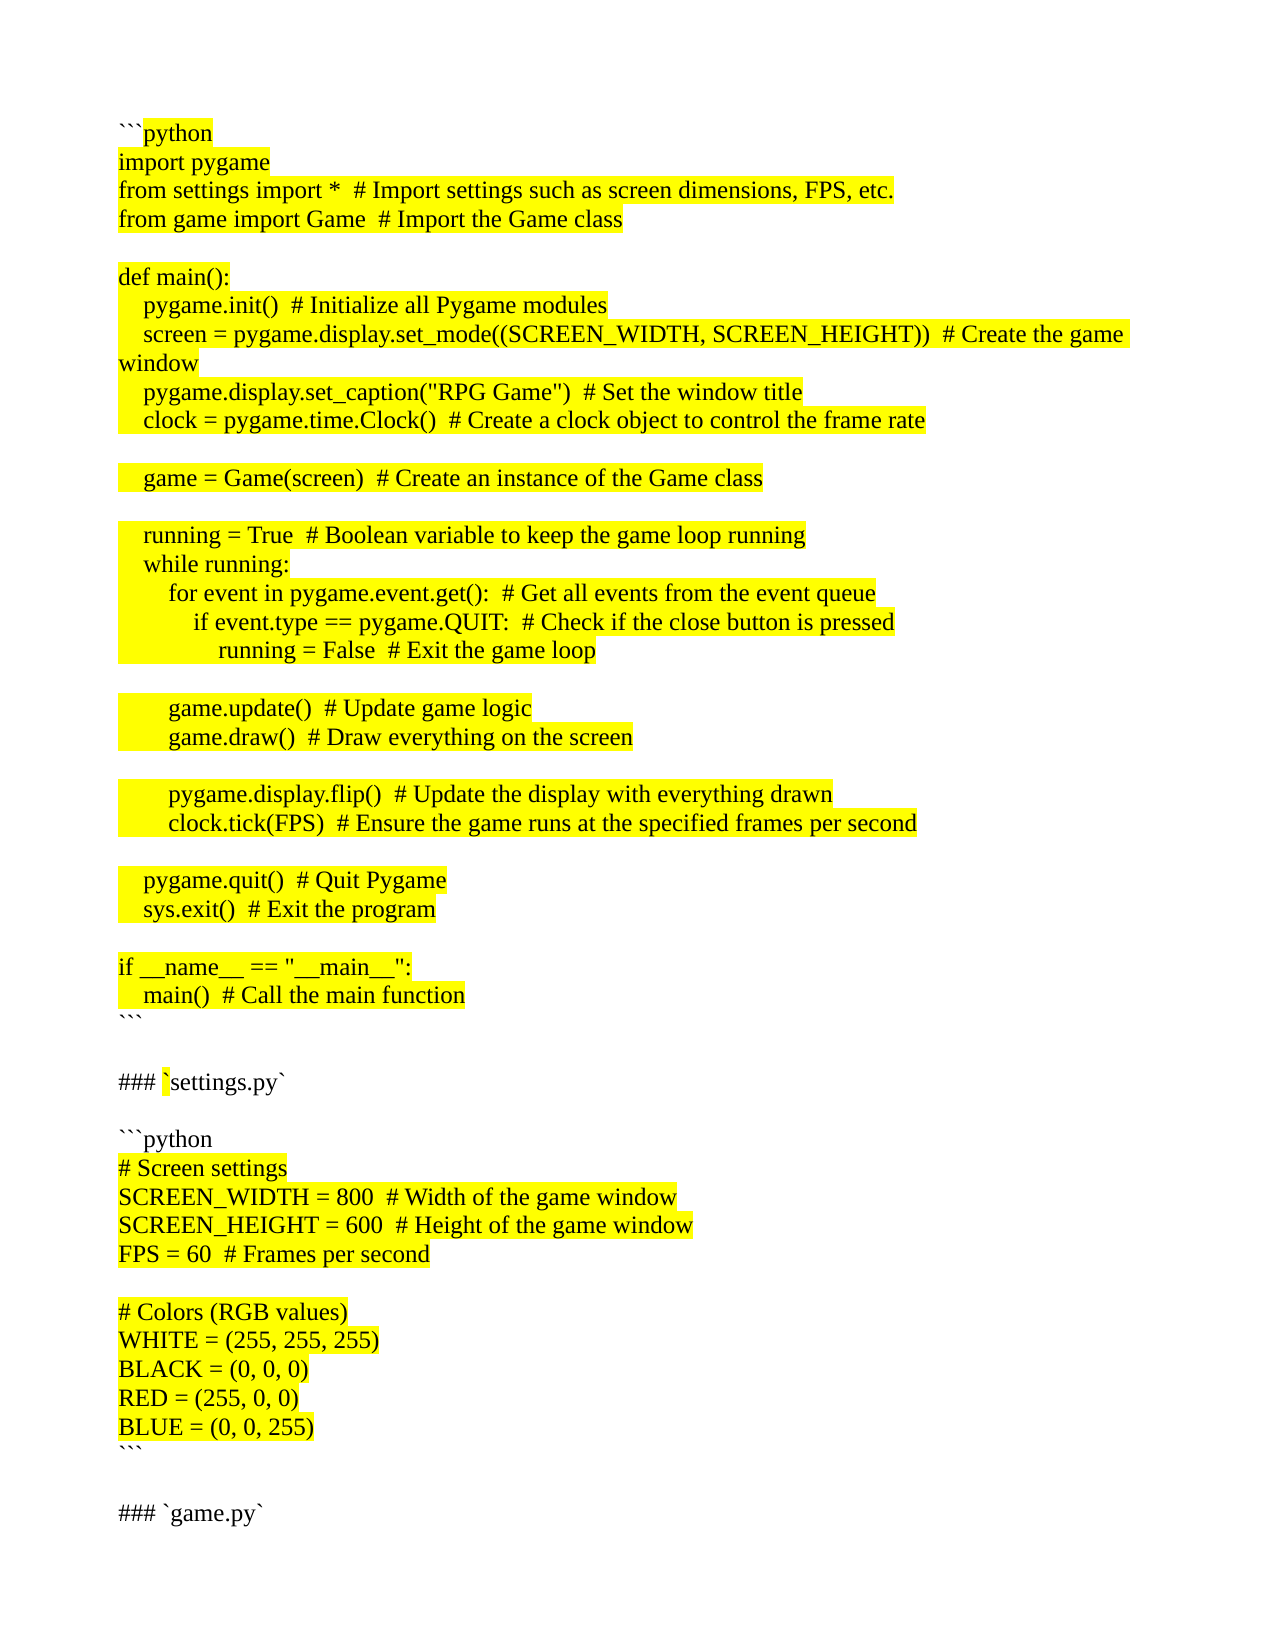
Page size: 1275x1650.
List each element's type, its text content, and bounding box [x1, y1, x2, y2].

text ```python import pygame from settings import * # Import settings such as screen dimensions, FPS, etc. from game import Game # Import the Game class def main(): pygame.init() # Initialize all Pygame modules screen = pygame.display.set_mode((SCREEN_WIDTH, SCREEN_HEIGHT)) # Create the game window pygame.display.set_caption("RPG Game") # Set the window title clock = pygame.time.Clock() # Create a clock object to control the frame rate game = Game(screen) # Create an instance of the Game class running = True # Boolean variable to keep the game loop running while running: for event in pygame.event.get(): # Get all events from the event queue if event.type == pygame.QUIT: # Check if the close button is pressed running = False # Exit the game loop game.update() # Update game logic game.draw() # Draw everything on the screen pygame.display.flip() # Update the display with everything drawn clock.tick(FPS) # Ensure the game runs at the specified frames per second pygame.quit() # Quit Pygame sys.exit() # Exit the program if __name__ == "__main__": main() # Call the main function ``` ### `settings.py` ```python # Screen settings SCREEN_WIDTH = 800 # Width of the game window SCREEN_HEIGHT = 600 # Height of the game window FPS = 60 # Frames per second # Colors (RGB values) WHITE = (255, 255, 255) BLACK = (0, 0, 0) RED = (255, 0, 0) BLUE = (0, 0, 255) ``` ### `game.py` [118, 118, 1157, 1527]
